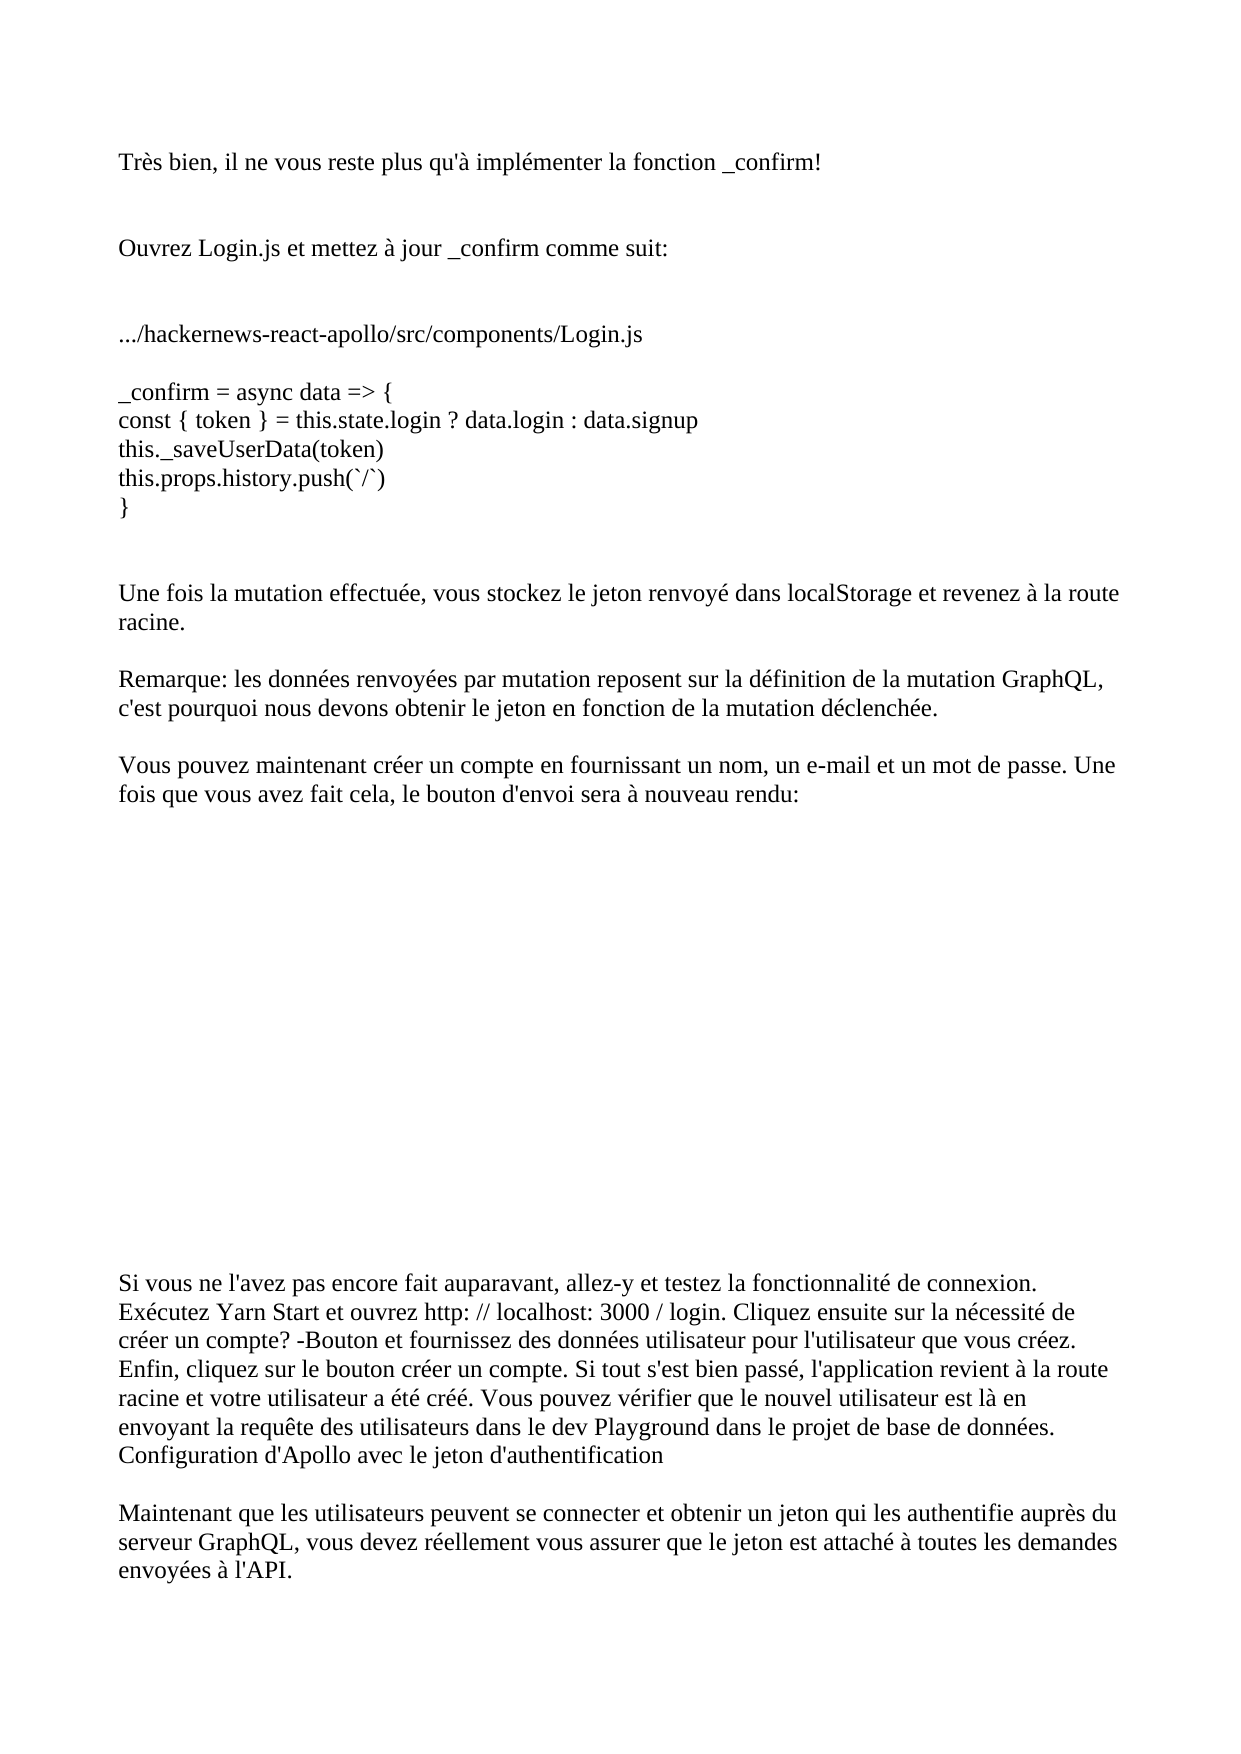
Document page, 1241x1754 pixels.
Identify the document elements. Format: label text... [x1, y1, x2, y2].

text Une fois la mutation effectuée, vous stockez le jeton renvoyé dans localStorage et revenez à la route racine. [118, 578, 1122, 636]
text Vous pouvez maintenant créer un compte en fournissant un nom, un e-mail et un mot de passe. Une fois que vous avez fait cela, le bouton d'envoi sera à nouveau rendu: [118, 751, 1122, 808]
text const { token } = this.state.login ? data.login : data.signup [118, 406, 1122, 434]
text Remarque: les données renvoyées par mutation reposent sur la définition de la mutation GraphQL, c'est pourquoi nous devons obtenir le jeton en fonction de la mutation déclenchée. [118, 664, 1122, 722]
text _confirm = async data => { [118, 377, 1122, 406]
text .../hackernews-react-apollo/src/components/Login.js [118, 319, 1122, 348]
text } [118, 492, 1122, 521]
text Très bien, il ne vous reste plus qu'à implémenter la fonction _confirm! [118, 147, 1122, 176]
text Si vous ne l'avez pas encore fait auparavant, allez-y et testez la fonctionnalité de connexion. Exécutez Yarn Start et ouvrez http: // localhost: 3000 / login. Cliquez ensuite sur la nécessité de créer un compte? -Bouton et fournissez des données utilisateur pour l'utilisateur que vous créez. Enfin, cliquez sur le bouton créer un compte. Si tout s'est bien passé, l'application revient à la route racine et votre utilisateur a été créé. Vous pouvez vérifier que le nouvel utilisateur est là en envoyant la requête des utilisateurs dans le dev Playground dans le projet de base de données. [118, 1268, 1122, 1441]
text Ouvrez Login.js et mettez à jour _confirm comme suit: [118, 233, 1122, 262]
text Maintenant que les utilisateurs peuvent se connecter et obtenir un jeton qui les authentifie auprès du serveur GraphQL, vous devez réellement vous assurer que le jeton est attaché à toutes les demandes envoyées à l'API. [118, 1498, 1122, 1584]
text Configuration d'Apollo avec le jeton d'authentification [118, 1441, 1122, 1469]
text this._saveUserData(token) [118, 434, 1122, 463]
text this.props.history.push(`/`) [118, 463, 1122, 492]
